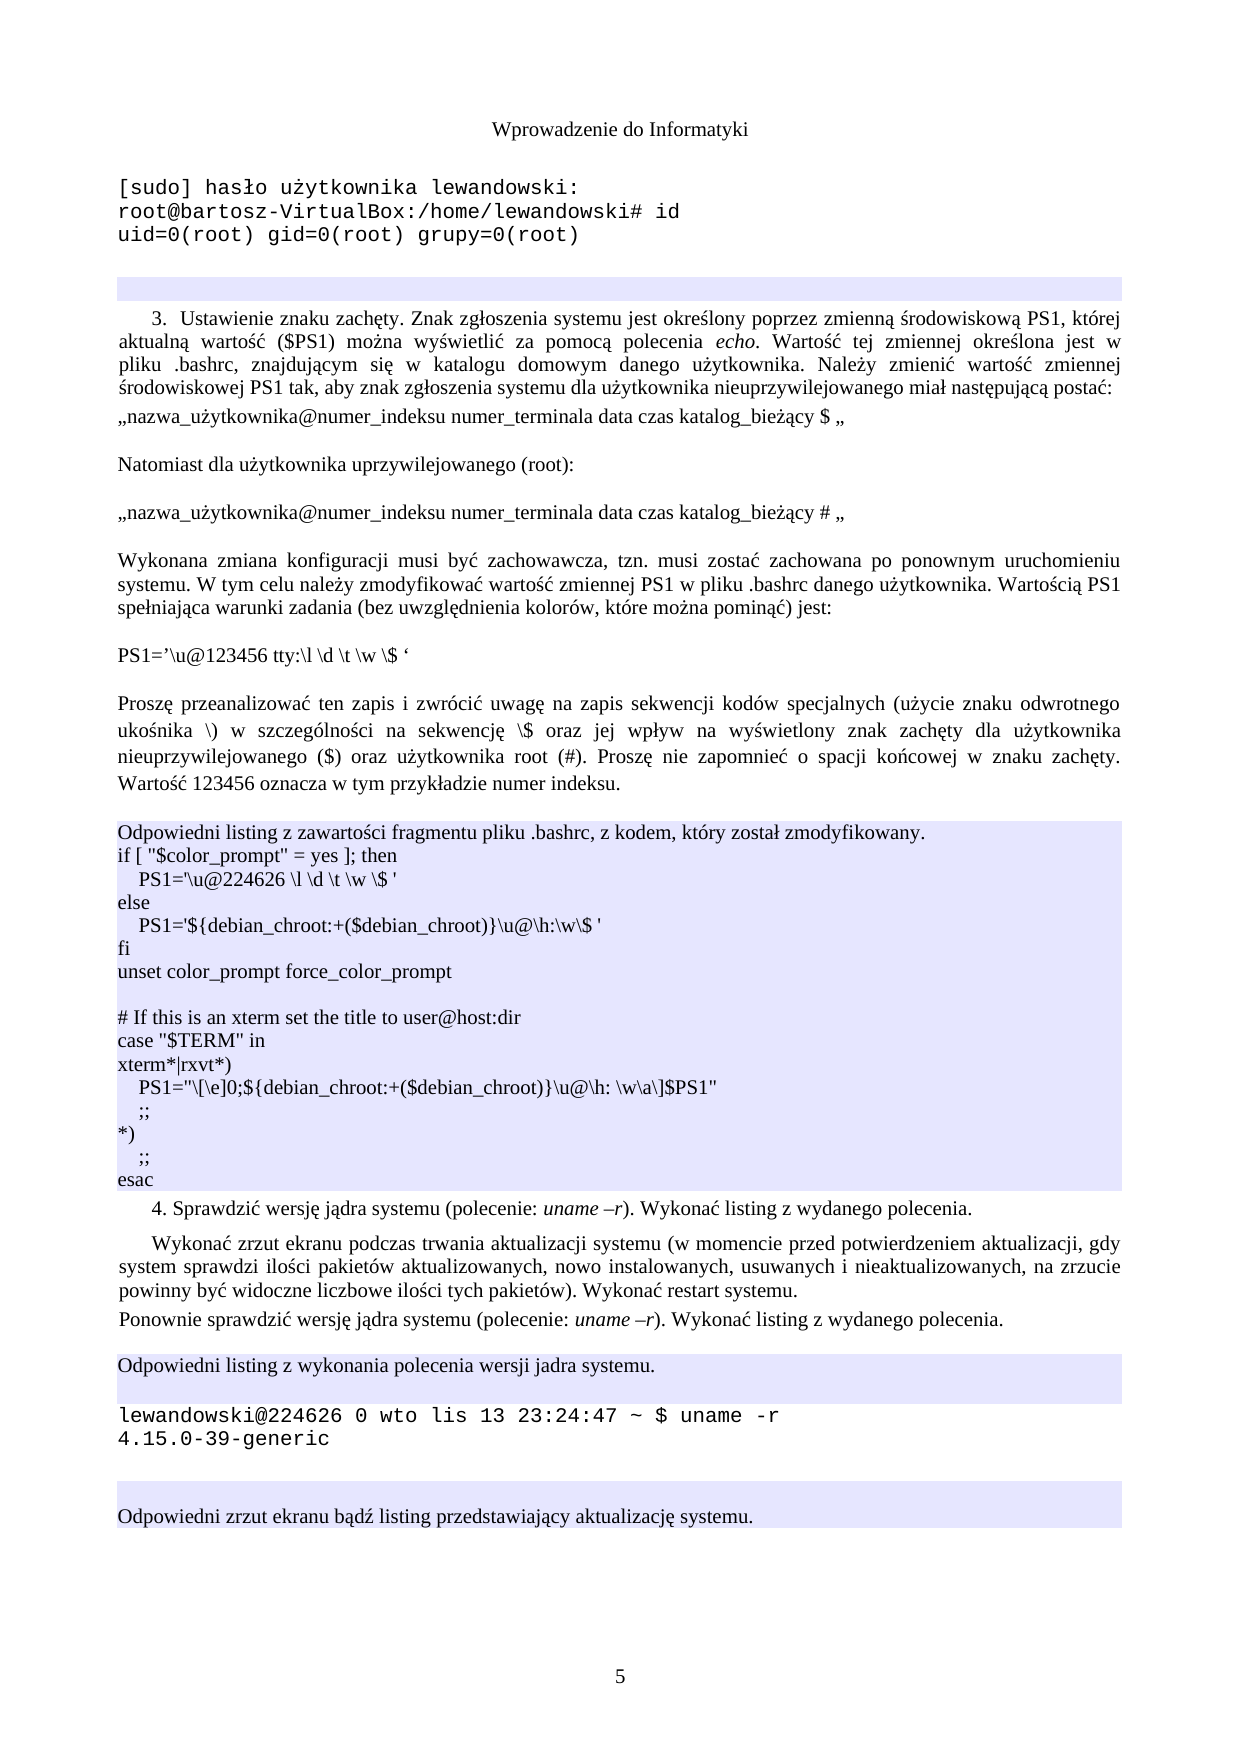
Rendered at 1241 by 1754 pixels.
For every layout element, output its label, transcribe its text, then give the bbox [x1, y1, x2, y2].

table_cell Odpowiedni listing z wykonania polecenia wersji jadra systemu. ﻿ lewandowski@224626 0 wto lis 13 23:24:47 ~ $ uname -r 4.15.0-39-generic Odpowiedni zrzut ekranu bądź listing przedstawiający aktualizację systemu. Odpowiedni listing z ponownie wydanego polecenia o sprawdzającego wersję jądra systemu. ﻿ root@224626 0 wto lis 13 23:25:43 /home/lewandowski # uname -r 4.15.0-39-generic [118, 1404, 1122, 1481]
table_cell 3. Ustawienie znaku zachęty. Znak zgłoszenia systemu jest określony poprzez zmienną środowiskową PS1, której aktualną wartość ($PS1) można wyświetlić za pomocą polecenia echo. Wartość tej zmiennej określona jest w pliku .bashrc, znajdującym się w katalogu domowym danego użytkownika. Należy zmienić wartość zmiennej środowiskowej PS1 tak, aby znak zgłoszenia systemu dla użytkownika nieuprzywilejowanego miał następującą postać: „nazwa_użytkownika@numer_indeksu numer_terminala data czas katalog_bieżący $ „ Natomiast dla użytkownika uprzywilejowanego (root): „nazwa_użytkownika@numer_indeksu numer_terminala data czas katalog_bieżący # „ Wykonana zmiana konfiguracji musi być zachowawcza, tzn. musi zostać zachowana po ponownym uruchomieniu systemu. W tym celu należy zmodyfikować wartość zmiennej PS1 w pliku .bashrc danego użytkownika. Wartością PS1 spełniająca warunki zadania (bez uwzględnienia kolorów, które można pominąć) jest: PS1=’\u@123456 tty:\l \d \t \w \$ ‘ Proszę przeanalizować ten zapis i zwrócić uwagę na zapis sekwencji kodów specjalnych (użycie znaku odwrotnego ukośnika \) w szczególności na sekwencję \$ oraz jej wpływ na wyświetlony znak zachęty dla użytkownika nieuprzywilejowanego ($) oraz użytkownika root (#). Proszę nie zapomnieć o spacji końcowej w znaku zachęty. Wartość 123456 oznacza w tym przykładzie numer indeksu. [118, 301, 1122, 821]
table_cell Odpowiedni listing z wykonania polecenia. lewandowski@bartosz-VirtualBox:~$ id uid=1000(lewandowski) gid=1000(lewandowski) grupy=1000(lewandowski),4(adm),24(cdrom),27(sudo),30(dip),46(plugdev),116(lpadmin),126(sambashare) lewandowski@bartosz-VirtualBox:~$ sudo su [sudo] hasło użytkownika lewandowski: root@bartosz-VirtualBox:/home/lewandowski# id uid=0(root) gid=0(root) grupy=0(root) [118, 177, 1122, 277]
table_cell 4. Sprawdzić wersję jądra systemu (polecenie: uname –r). Wykonać listing z wydanego polecenia. Wykonać zrzut ekranu podczas trwania aktualizacji systemu (w momencie przed potwierdzeniem aktualizacji, gdy system sprawdzi ilości pakietów aktualizowanych, nowo instalowanych, usuwanych i nieaktualizowanych, na zrzucie powinny być widoczne liczbowe ilości tych pakietów). Wykonać restart systemu. Ponownie sprawdzić wersję jądra systemu (polecenie: uname –r). Wykonać listing z wydanego polecenia. [118, 1191, 1122, 1354]
